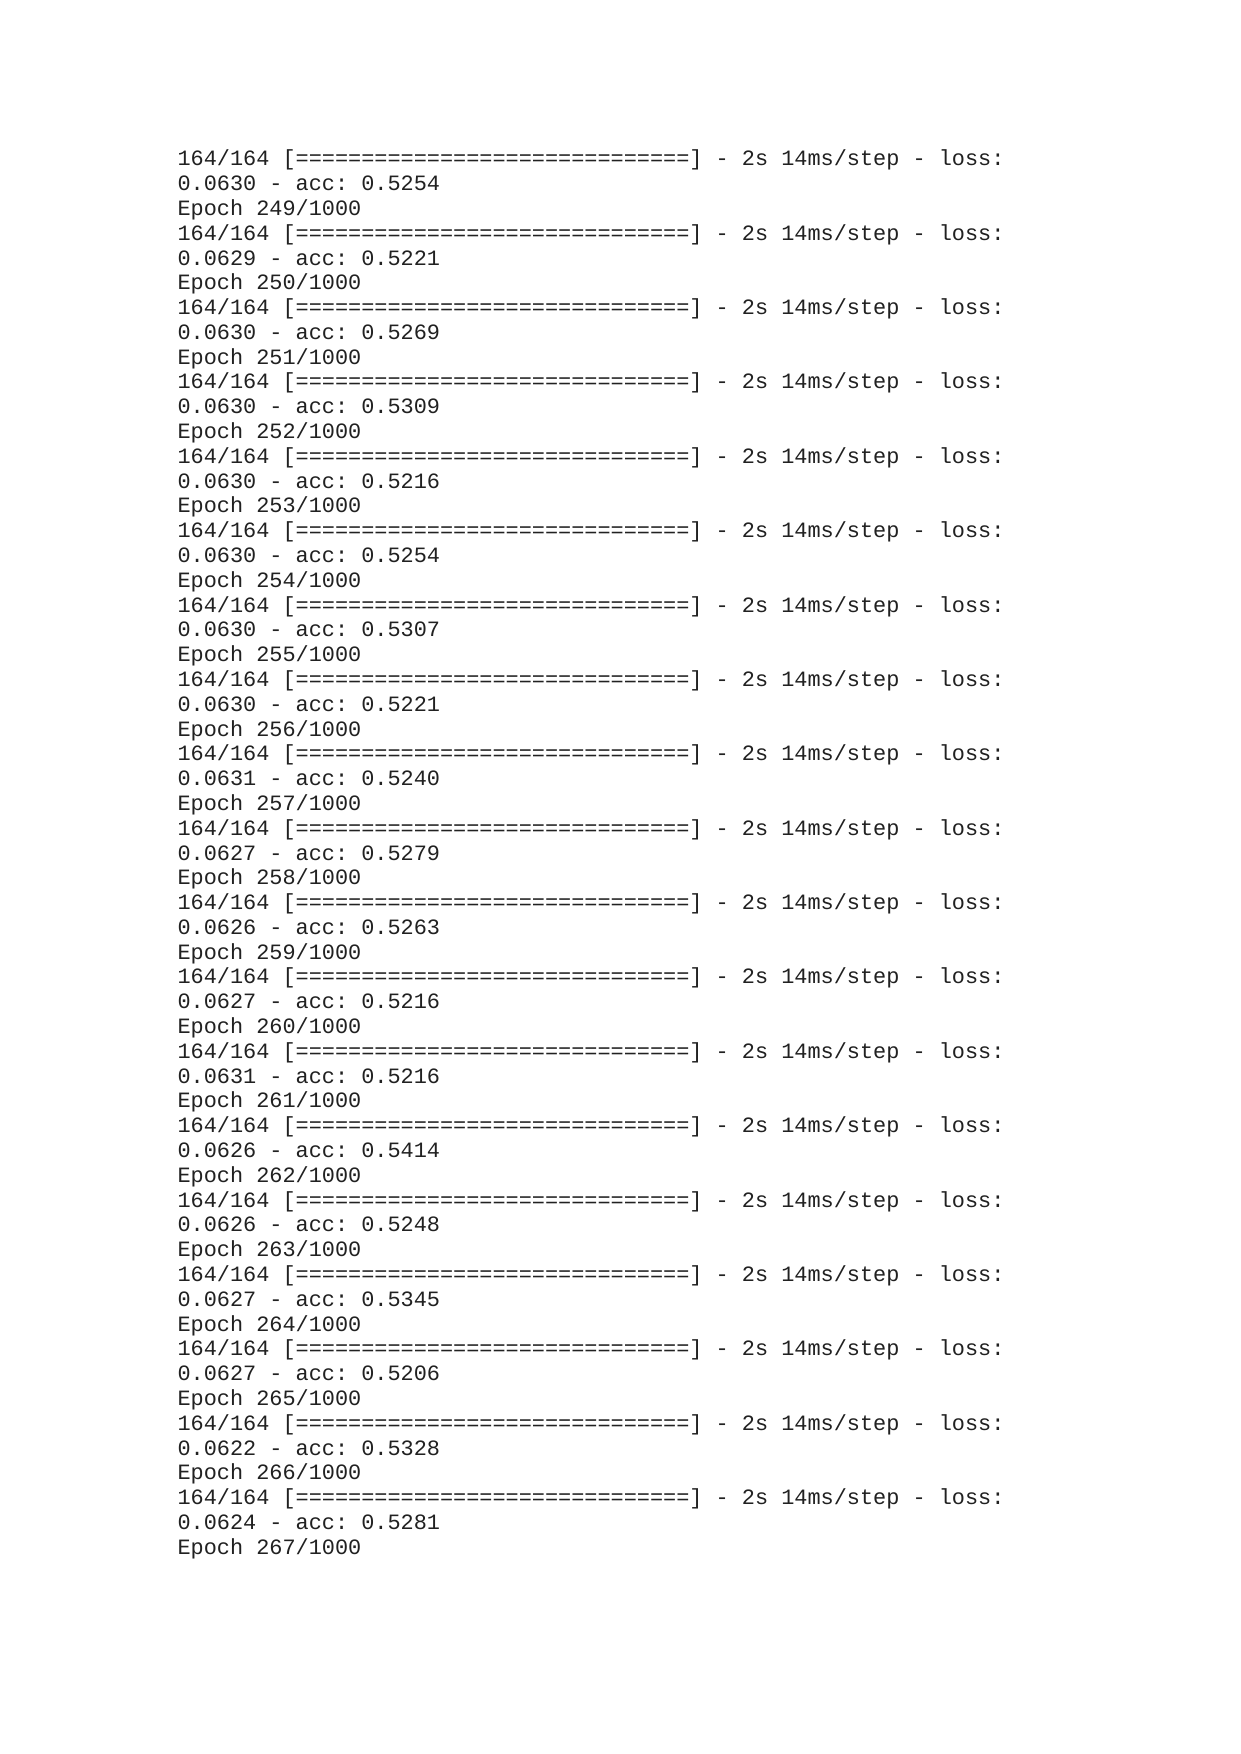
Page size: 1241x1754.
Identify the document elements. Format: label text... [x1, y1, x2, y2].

text 164/164 [==============================] - 2s 14ms/step - loss: 0.0631 - acc: 0.5216 [177, 1040, 1063, 1090]
text 164/164 [==============================] - 2s 14ms/step - loss: 0.0630 - acc: 0.5309 [177, 371, 1063, 420]
text 164/164 [==============================] - 2s 14ms/step - loss: 0.0630 - acc: 0.5307 [177, 594, 1063, 643]
text Epoch 249/1000 [177, 197, 1063, 222]
text 164/164 [==============================] - 2s 14ms/step - loss: 0.0622 - acc: 0.5328 [177, 1412, 1063, 1462]
text 164/164 [==============================] - 2s 14ms/step - loss: 0.0627 - acc: 0.5206 [177, 1338, 1063, 1387]
text 164/164 [==============================] - 2s 14ms/step - loss: 0.0627 - acc: 0.5216 [177, 966, 1063, 1015]
text 164/164 [==============================] - 2s 14ms/step - loss: 0.0630 - acc: 0.5254 [177, 519, 1063, 569]
text Epoch 260/1000 [177, 1015, 1063, 1040]
text 164/164 [==============================] - 2s 14ms/step - loss: 0.0627 - acc: 0.5279 [177, 817, 1063, 867]
text 164/164 [==============================] - 2s 14ms/step - loss: 0.0626 - acc: 0.5263 [177, 891, 1063, 941]
text Epoch 261/1000 [177, 1090, 1063, 1114]
text Epoch 258/1000 [177, 867, 1063, 891]
text Epoch 250/1000 [177, 272, 1063, 296]
text 164/164 [==============================] - 2s 14ms/step - loss: 0.0627 - acc: 0.5345 [177, 1263, 1063, 1313]
text Epoch 255/1000 [177, 643, 1063, 668]
text Epoch 252/1000 [177, 420, 1063, 445]
text 164/164 [==============================] - 2s 14ms/step - loss: 0.0630 - acc: 0.5254 [177, 148, 1063, 197]
text 164/164 [==============================] - 2s 14ms/step - loss: 0.0626 - acc: 0.5248 [177, 1189, 1063, 1238]
text Epoch 262/1000 [177, 1164, 1063, 1189]
text Epoch 264/1000 [177, 1313, 1063, 1338]
text Epoch 266/1000 [177, 1462, 1063, 1486]
text Epoch 265/1000 [177, 1387, 1063, 1412]
text 164/164 [==============================] - 2s 14ms/step - loss: 0.0626 - acc: 0.5414 [177, 1114, 1063, 1164]
text Epoch 257/1000 [177, 792, 1063, 817]
text 164/164 [==============================] - 2s 14ms/step - loss: 0.0630 - acc: 0.5216 [177, 445, 1063, 495]
text Epoch 254/1000 [177, 569, 1063, 594]
text 164/164 [==============================] - 2s 14ms/step - loss: 0.0631 - acc: 0.5240 [177, 743, 1063, 792]
text Epoch 267/1000 [177, 1536, 1063, 1561]
text 164/164 [==============================] - 2s 14ms/step - loss: 0.0624 - acc: 0.5281 [177, 1486, 1063, 1536]
text 164/164 [==============================] - 2s 14ms/step - loss: 0.0629 - acc: 0.5221 [177, 222, 1063, 272]
text Epoch 263/1000 [177, 1238, 1063, 1263]
text Epoch 259/1000 [177, 941, 1063, 966]
text Epoch 256/1000 [177, 718, 1063, 743]
text Epoch 251/1000 [177, 346, 1063, 371]
text 164/164 [==============================] - 2s 14ms/step - loss: 0.0630 - acc: 0.5269 [177, 296, 1063, 346]
text Epoch 253/1000 [177, 495, 1063, 519]
text 164/164 [==============================] - 2s 14ms/step - loss: 0.0630 - acc: 0.5221 [177, 668, 1063, 718]
